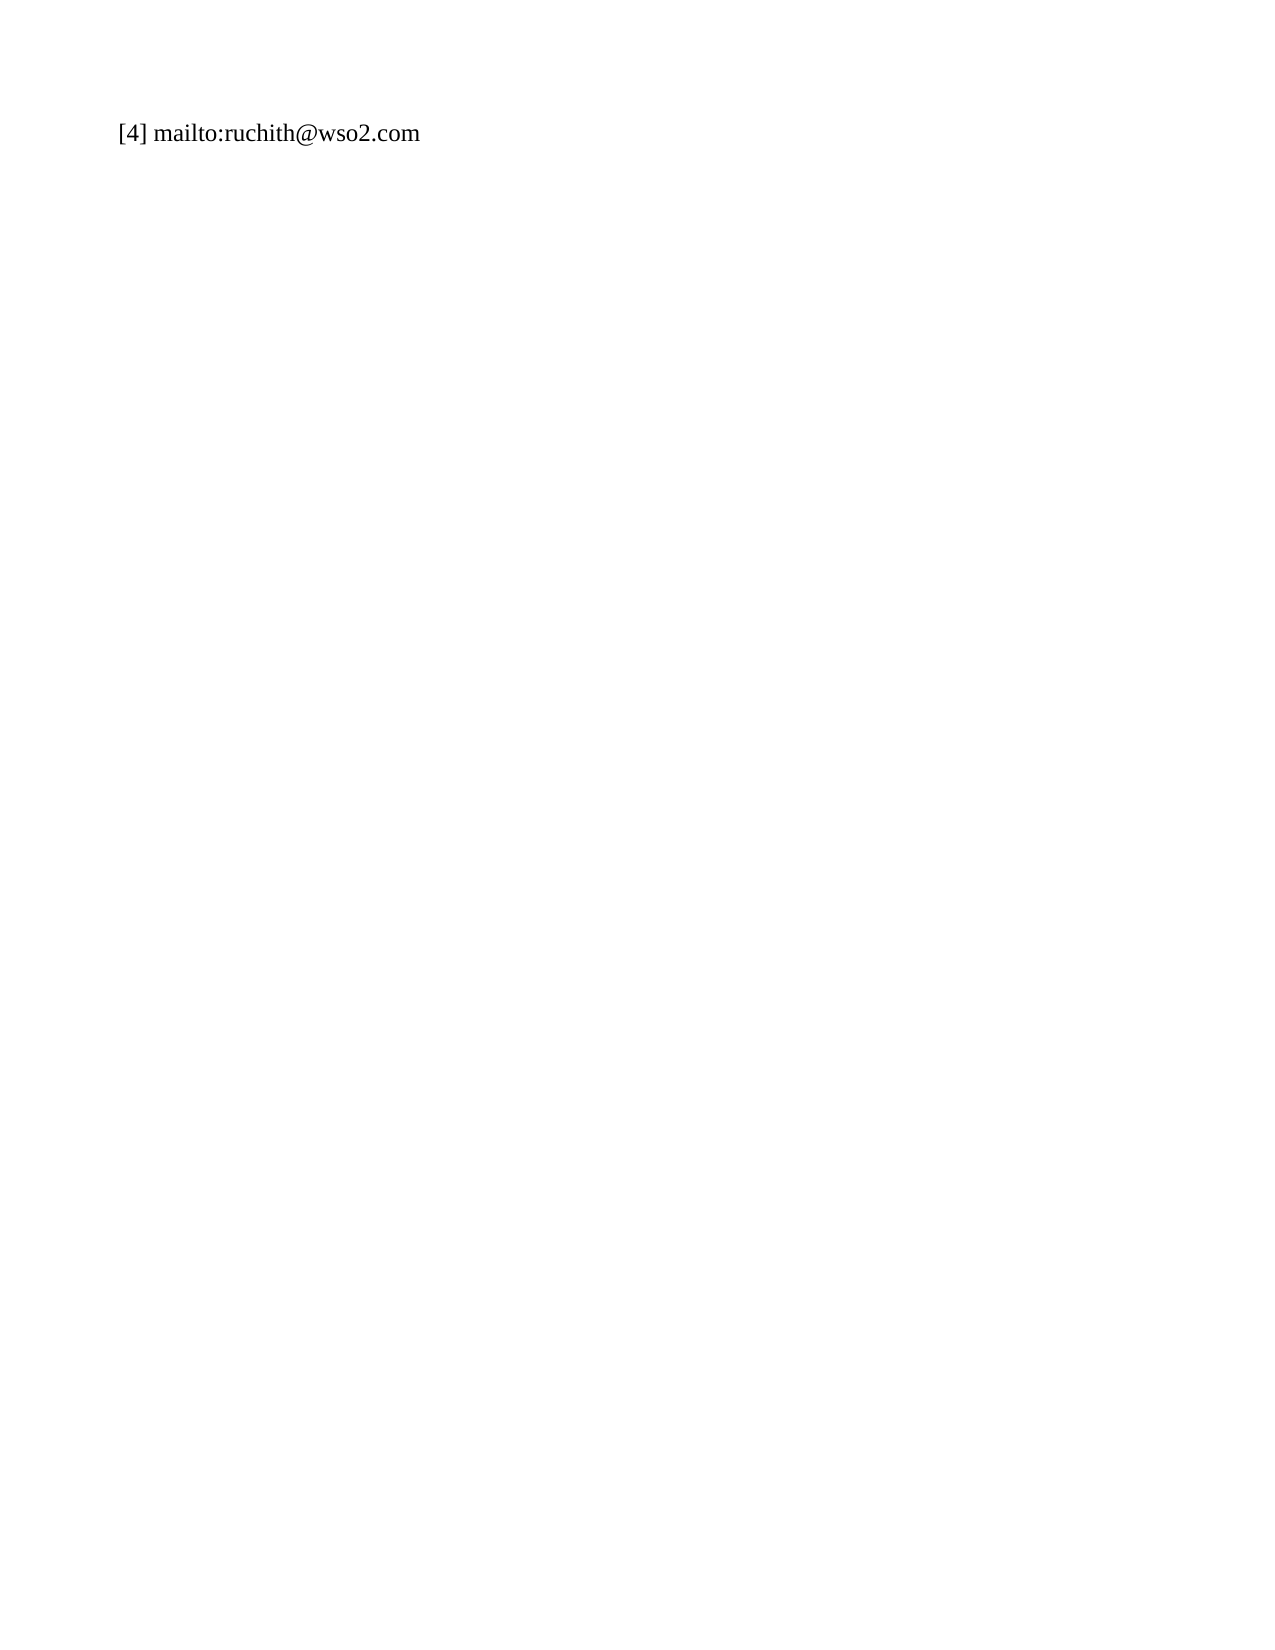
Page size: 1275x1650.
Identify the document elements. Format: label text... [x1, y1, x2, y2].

text [4] mailto:ruchith@wso2.com [118, 118, 1157, 147]
